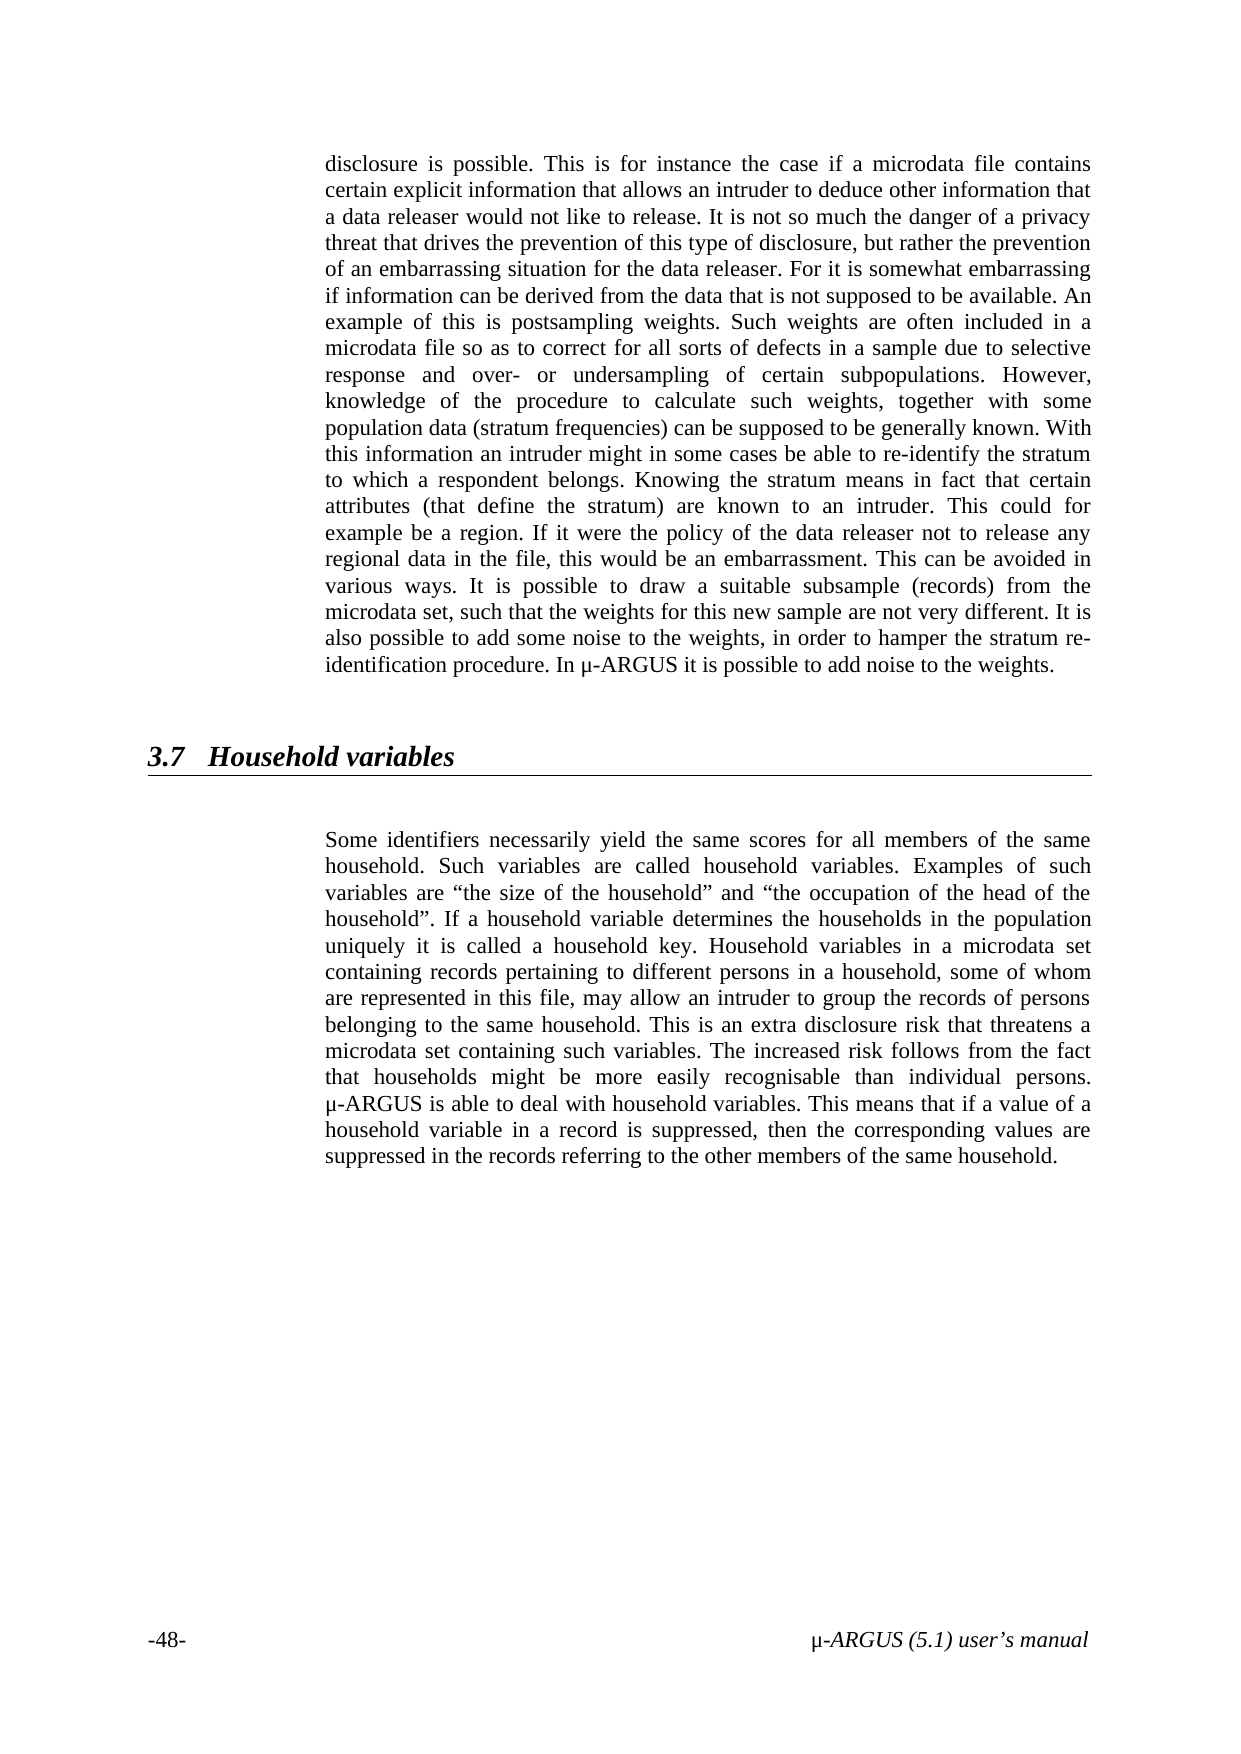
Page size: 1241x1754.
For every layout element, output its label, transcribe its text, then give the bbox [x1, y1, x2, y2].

text Some identifiers necessarily yield the same scores for all members of the same household. Such variables are called household variables. Examples of such variables are “the size of the household” and “the occupation of the head of the household”. If a household variable determines the households in the population uniquely it is called a household key. Household variables in a microdata set containing records pertaining to different persons in a household, some of whom are represented in this file, may allow an intruder to group the records of persons belonging to the same household. This is an extra disclosure risk that threatens a microdata set containing such variables. The increased risk follows from the fact that households might be more easily recognisable than individual persons. μ-ARGUS is able to deal with household variables. This means that if a value of a household variable in a record is suppressed, then the corresponding values are suppressed in the records referring to the other members of the same household. [325, 826, 1092, 1169]
text disclosure is possible. This is for instance the case if a microdata file contains certain explicit information that allows an intruder to deduce other information that a data releaser would not like to release. It is not so much the danger of a privacy threat that drives the prevention of this type of disclosure, but rather the prevention of an embarrassing situation for the data releaser. For it is somewhat embarrassing if information can be derived from the data that is not supposed to be available. An example of this is postsampling weights. Such weights are often included in a microdata file so as to correct for all sorts of defects in a sample due to selective response and over- or undersampling of certain subpopulations. However, knowledge of the procedure to calculate such weights, together with some population data (stratum frequencies) can be supposed to be generally known. With this information an intruder might in some cases be able to re-identify the stratum to which a respondent belongs. Knowing the stratum means in fact that certain attributes (that define the stratum) are known to an intruder. This could for example be a region. If it were the policy of the data releaser not to release any regional data in the file, this would be an embarrassment. This can be avoided in various ways. It is possible to draw a suitable subsample (records) from the microdata set, such that the weights for this new sample are not very different. It is also possible to add some noise to the weights, in order to hamper the stratum re-identification procedure. In μ-ARGUS it is possible to add noise to the weights. [325, 150, 1092, 677]
subtitle Household variables [148, 739, 1092, 775]
